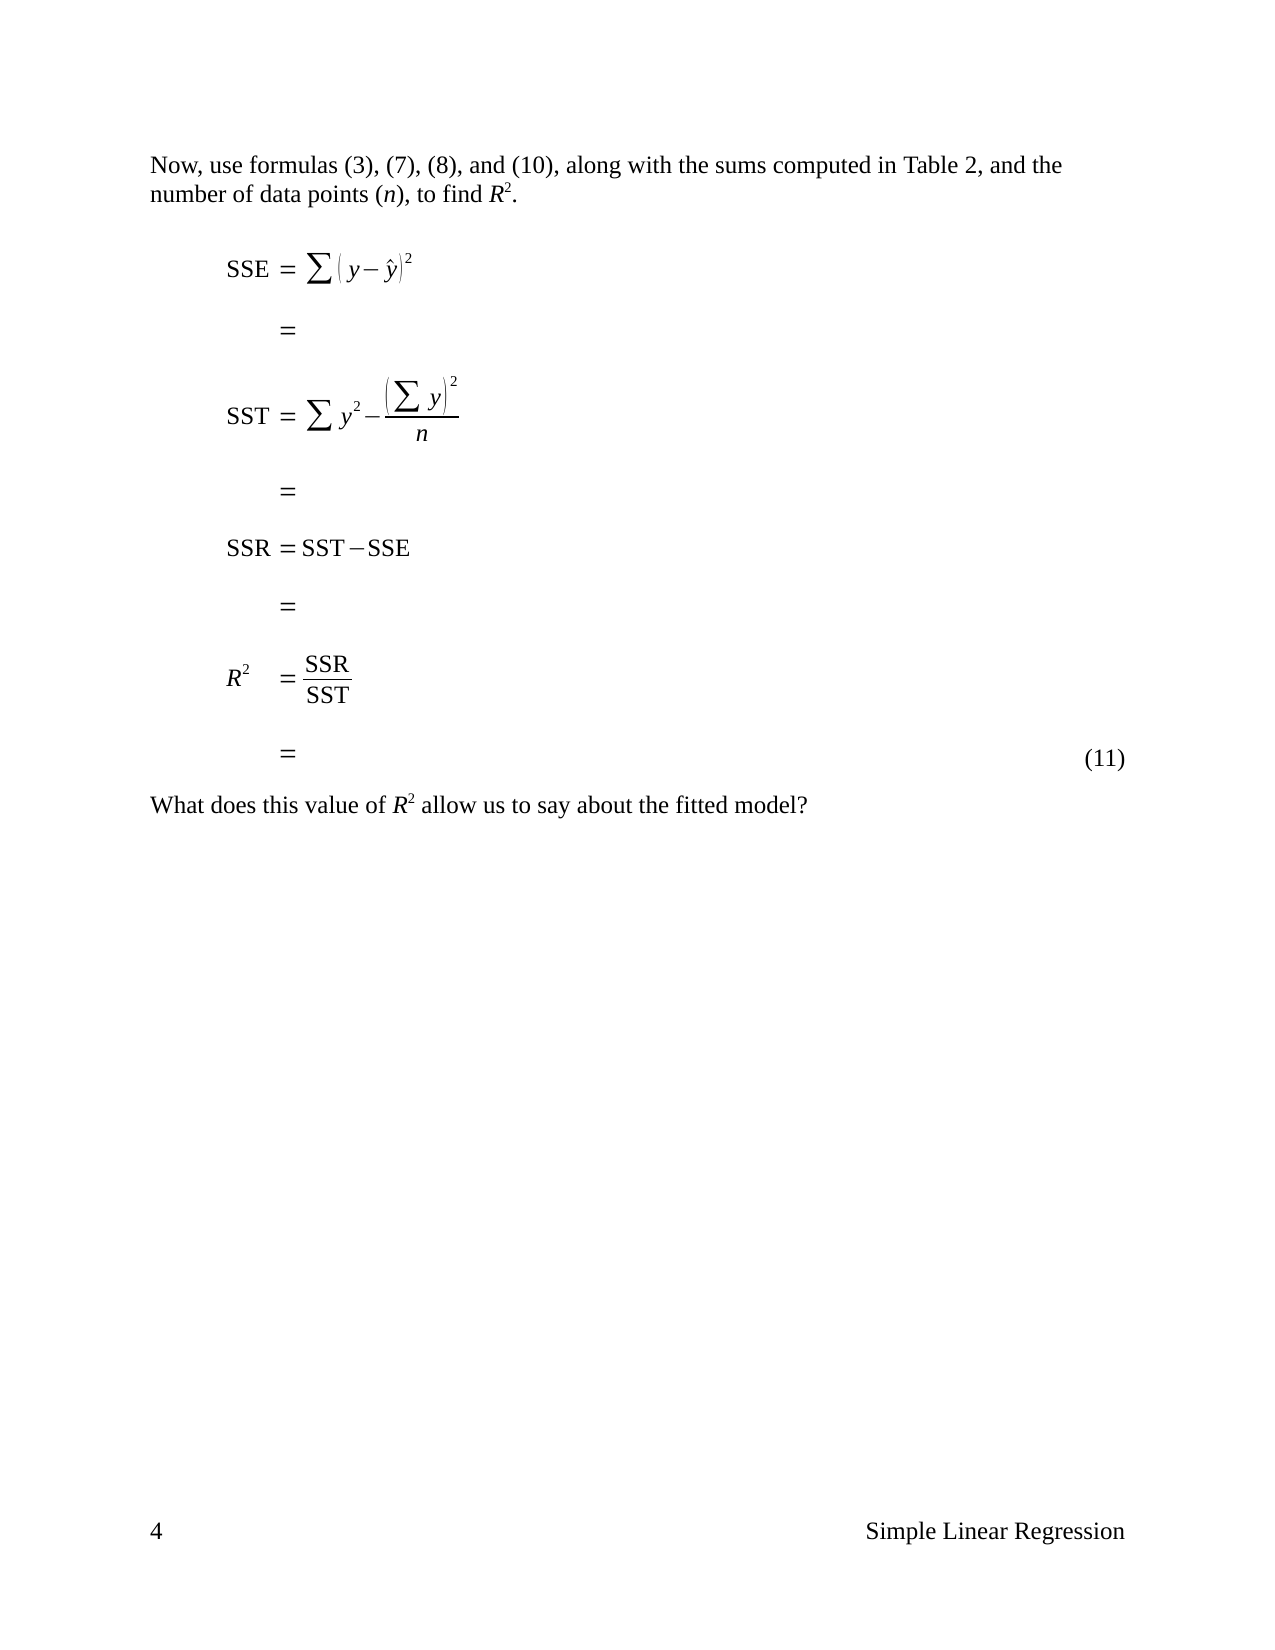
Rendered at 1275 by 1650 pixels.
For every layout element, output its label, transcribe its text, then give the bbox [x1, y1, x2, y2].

table_header (11) [1017, 220, 1125, 790]
text Now, use formulas (3), (7), (8), and (10), along with the sums computed in Table 2, and the number of data points (n), to find R2. [150, 150, 1125, 207]
table_header [150, 220, 1017, 790]
text What does this value of R2 allow us to say about the fitted model? [150, 790, 1125, 819]
